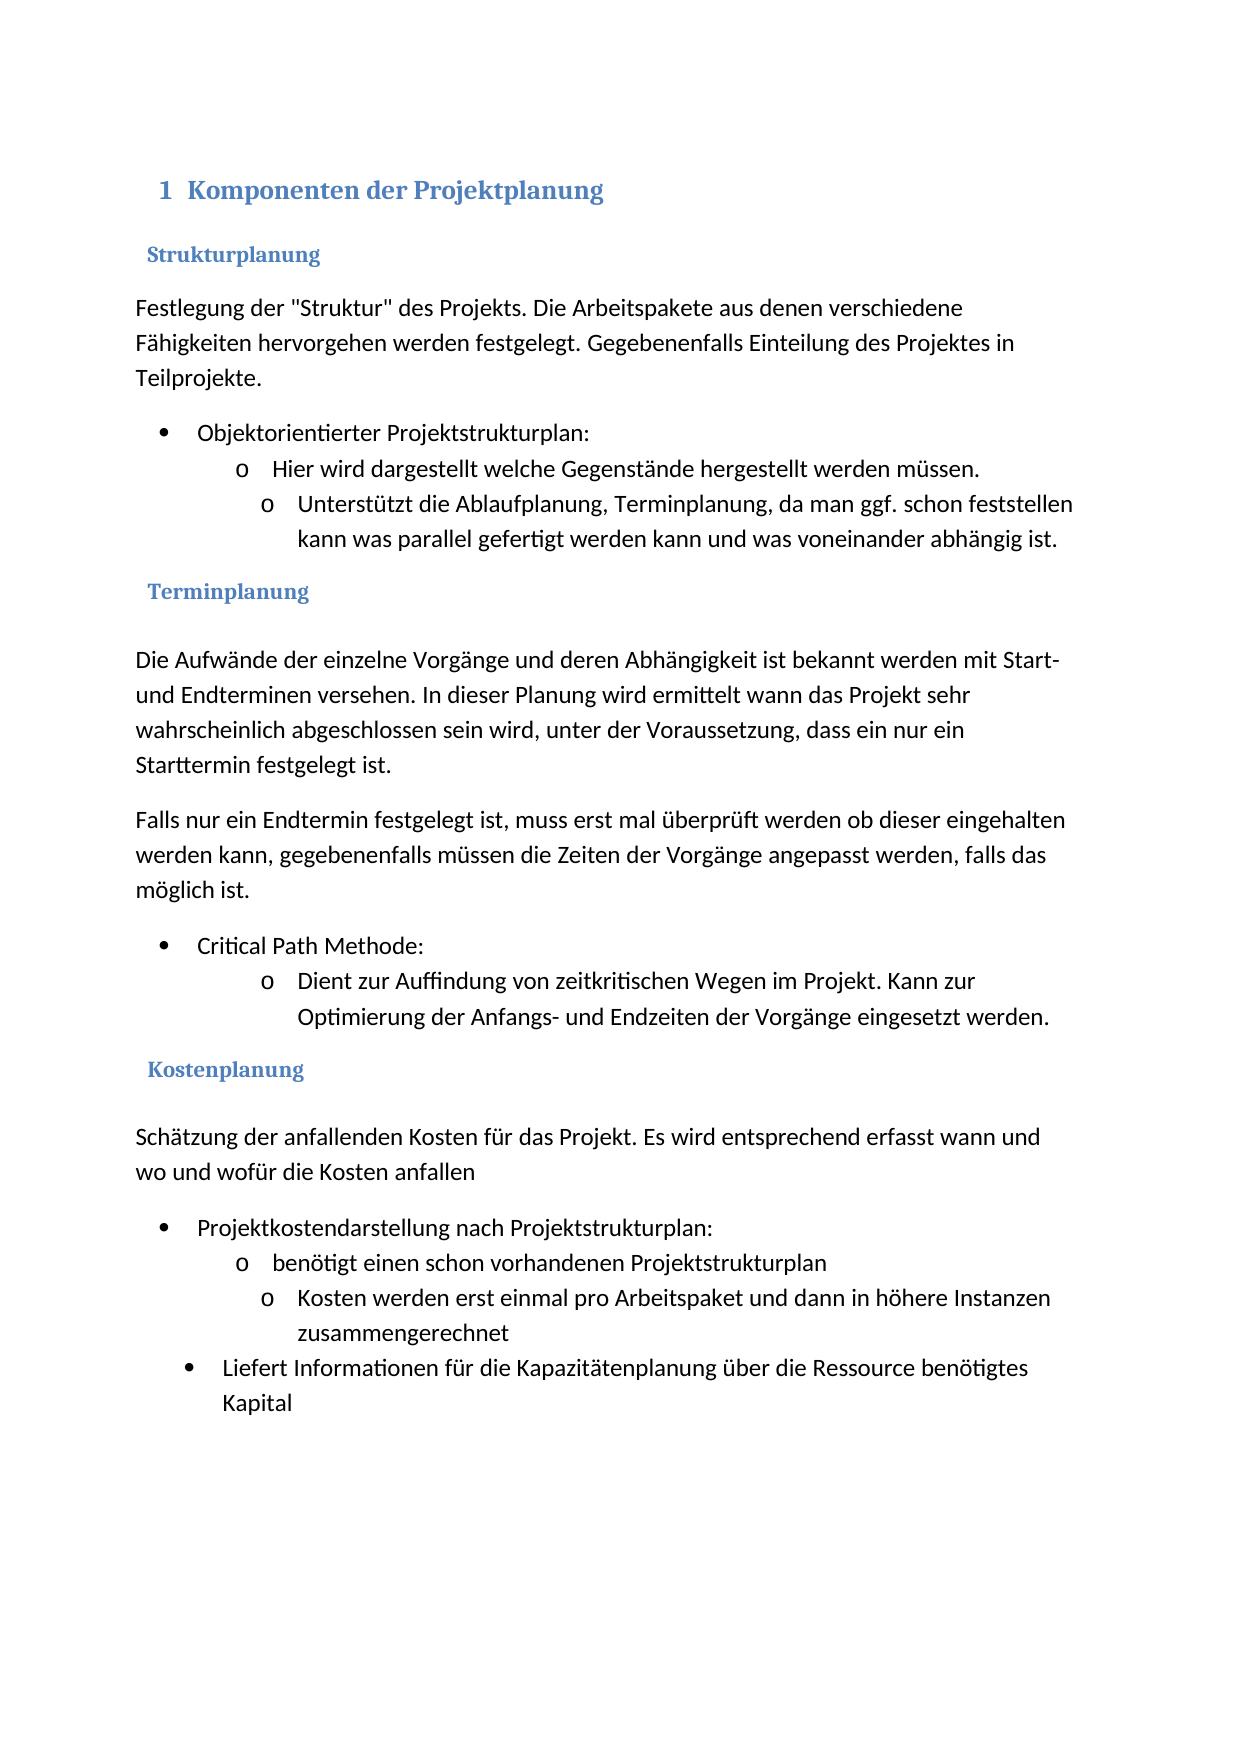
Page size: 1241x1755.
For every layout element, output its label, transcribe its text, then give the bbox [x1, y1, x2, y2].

text Festlegung der "Struktur" des Projekts. Die Arbeitspakete aus denen verschiedene Fähigkeiten hervorgehen werden festgelegt. Gegebenenfalls Einteilung des Projektes in Teilprojekte. [135, 292, 1079, 392]
text Terminplanung [147, 579, 1095, 606]
list Dient zur Auffindung von zeitkritischen Wegen im Projekt. Kann zur Optimierung der Anfangs- und Endzeiten der Vorgänge eingesetzt werden. [260, 965, 1055, 1031]
text Kostenplanung [147, 1056, 1095, 1083]
list Hier wird dargestellt welche Gegenstände hergestellt werden müssen. [234, 453, 1095, 484]
text Strukturplanung [147, 242, 1095, 268]
list Critical Path Methode: [159, 930, 1095, 961]
list benötigt einen schon vorhandenen Projektstrukturplan [234, 1247, 1095, 1278]
list Objektorientierter Projektstrukturplan: [159, 417, 1095, 448]
list Projektkostendarstellung nach Projektstrukturplan: [159, 1212, 1095, 1242]
list Unterstützt die Ablaufplanung, Terminplanung, da man ggf. schon feststellen kann was parallel gefertigt werden kann und was voneinander abhängig ist. [260, 488, 1079, 554]
text Falls nur ein Endtermin festgelegt ist, muss erst mal überprüft werden ob dieser eingehalten werden kann, gegebenenfalls müssen die Zeiten der Vorgänge angepasst werden, falls das möglich ist. [135, 805, 1079, 905]
text Die Aufwände der einzelne Vorgänge und deren Abhängigkeit ist bekannt werden mit Start- und Endterminen versehen. In dieser Planung wird ermittelt wann das Projekt sehr wahrscheinlich abgeschlossen sein wird, unter der Voraussetzung, dass ein nur ein Starttermin festgelegt ist. [135, 644, 1077, 779]
text Schätzung der anfallenden Kosten für das Projekt. Es wird entsprechend erfasst wann und wo und wofür die Kosten anfallen [135, 1121, 1077, 1187]
list Kosten werden erst einmal pro Arbeitspaket und dann in höhere Instanzen zusammengerechnet [260, 1282, 1056, 1348]
list Liefert Informationen für die Kapazitätenplanung über die Ressource benötigtes Kapital [185, 1352, 1032, 1417]
list Komponenten der Projektplanung [159, 175, 1095, 206]
